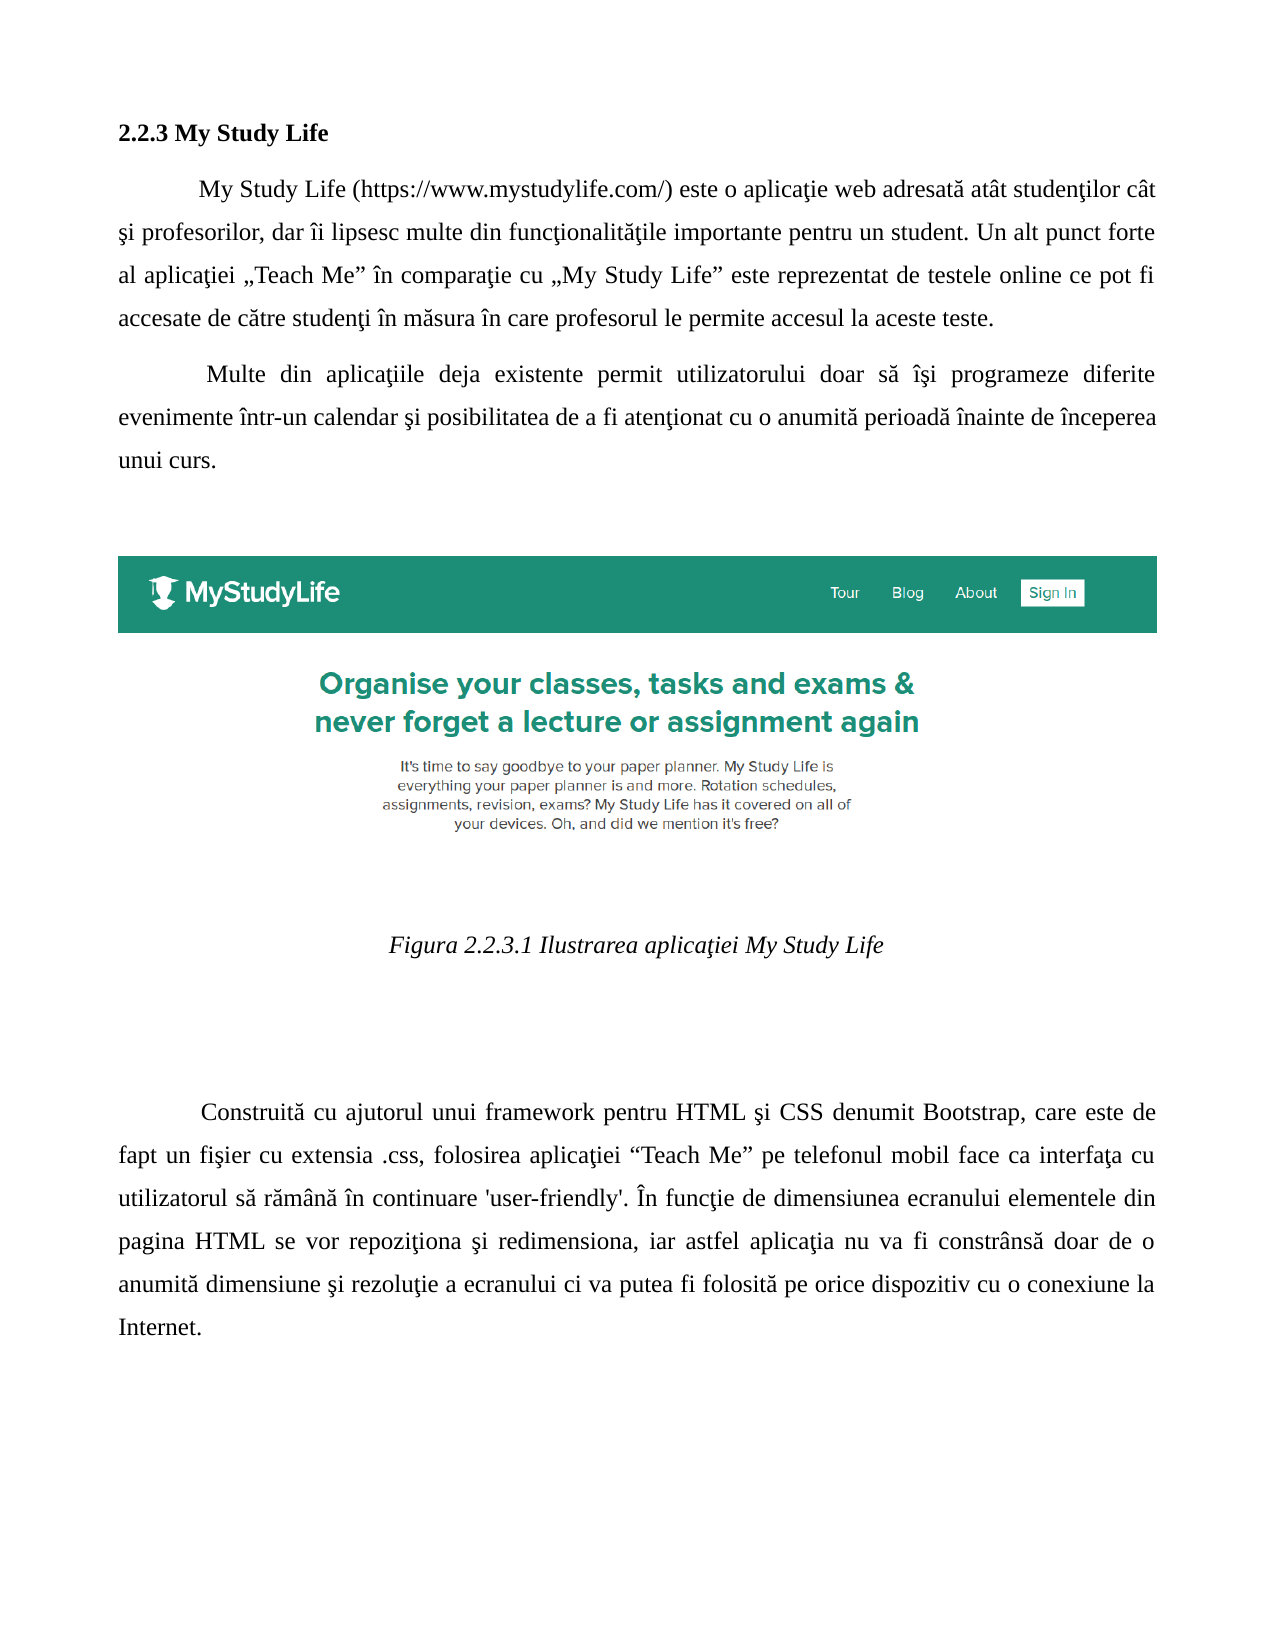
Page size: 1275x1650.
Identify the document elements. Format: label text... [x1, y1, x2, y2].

text 2.2.3 My Study Life [118, 118, 1157, 147]
text My Study Life (https://www.mystudylife.com/) este o aplicaţie web adresată atât studenţilor cât şi profesorilor, dar îi lipsesc multe din funcţionalităţile importante pentru un student. Un alt punct forte al aplicaţiei „Teach Me” în comparaţie cu „My Study Life” este reprezentat de testele online ce pot fi accesate de către studenţi în măsura în care profesorul le permite accesul la aceste teste. [118, 174, 1157, 332]
text Multe din aplicaţiile deja existente permit utilizatorului doar să îşi programeze diferite evenimente într-un calendar şi posibilitatea de a fi atenţionat cu o anumită perioadă înainte de începerea unui curs. [118, 359, 1157, 474]
text Figura 2.2.3.1 Ilustrarea aplicaţiei My Study Life [118, 930, 1157, 958]
text Construită cu ajutorul unui framework pentru HTML şi CSS denumit Bootstrap, care este de fapt un fişier cu extensia .css, folosirea aplicaţiei “Teach Me” pe telefonul mobil face ca interfaţa cu utilizatorul să rămână în continuare 'user-friendly'. În funcţie de dimensiunea ecranului elementele din pagina HTML se vor repoziţiona şi redimensiona, iar astfel aplicaţia nu va fi constrânsă doar de o anumită dimensiune şi rezoluţie a ecranului ci va putea fi folosită pe orice dispozitiv cu o conexiune la Internet. [118, 1097, 1157, 1341]
picture [118, 556, 1157, 860]
